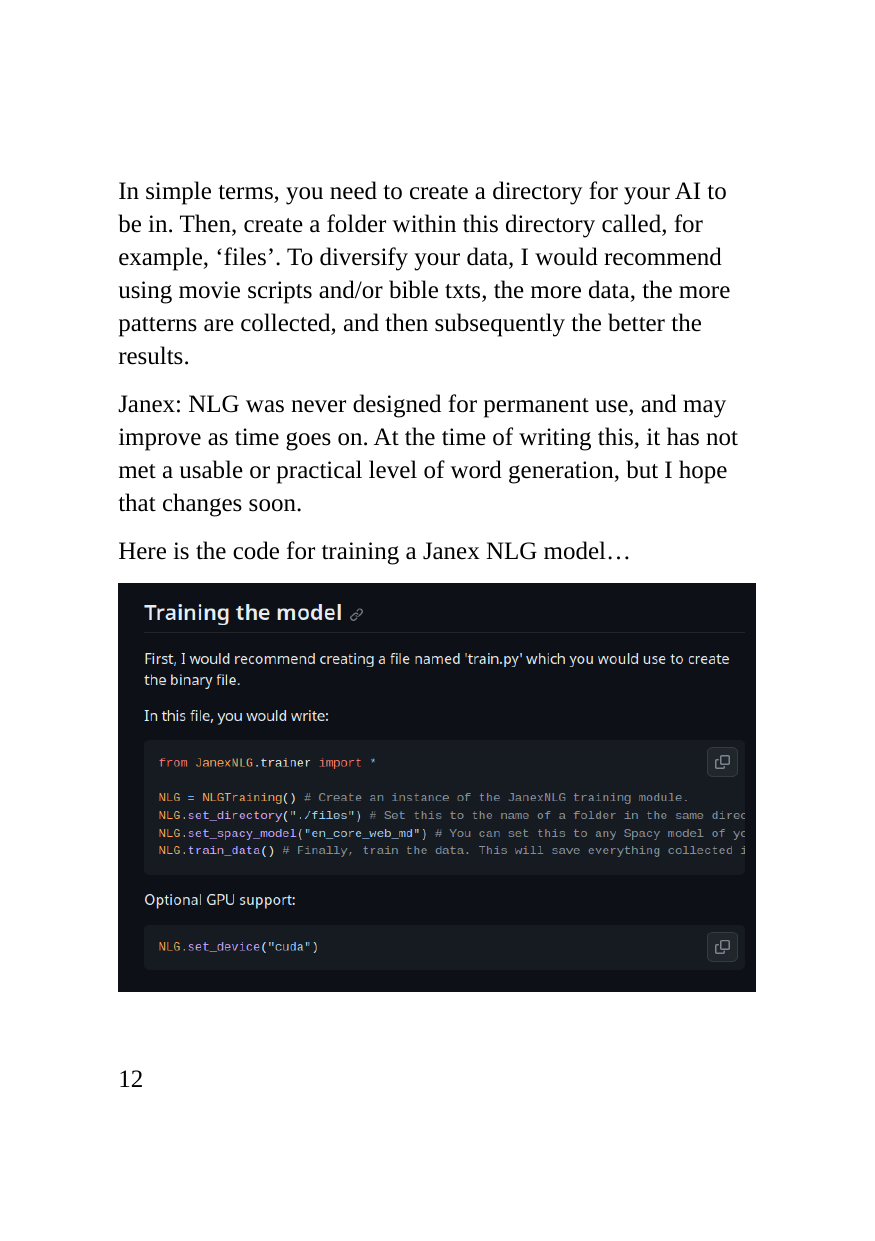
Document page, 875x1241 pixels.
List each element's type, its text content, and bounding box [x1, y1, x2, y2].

text Here is the code for training a Janex NLG model… [118, 536, 756, 564]
picture [118, 583, 756, 992]
text Janex: NLG was never designed for permanent use, and may improve as time goes on. At the time of writing this, it has not met a usable or practical level of word generation, but I hope that changes soon. [118, 389, 756, 517]
text In simple terms, you need to create a directory for your AI to be in. Then, create a folder within this directory called, for example, ‘files’. To diversify your data, I would recommend using movie scripts and/or bible txts, the more data, the more patterns are collected, and then subsequently the better the results. [118, 176, 756, 370]
